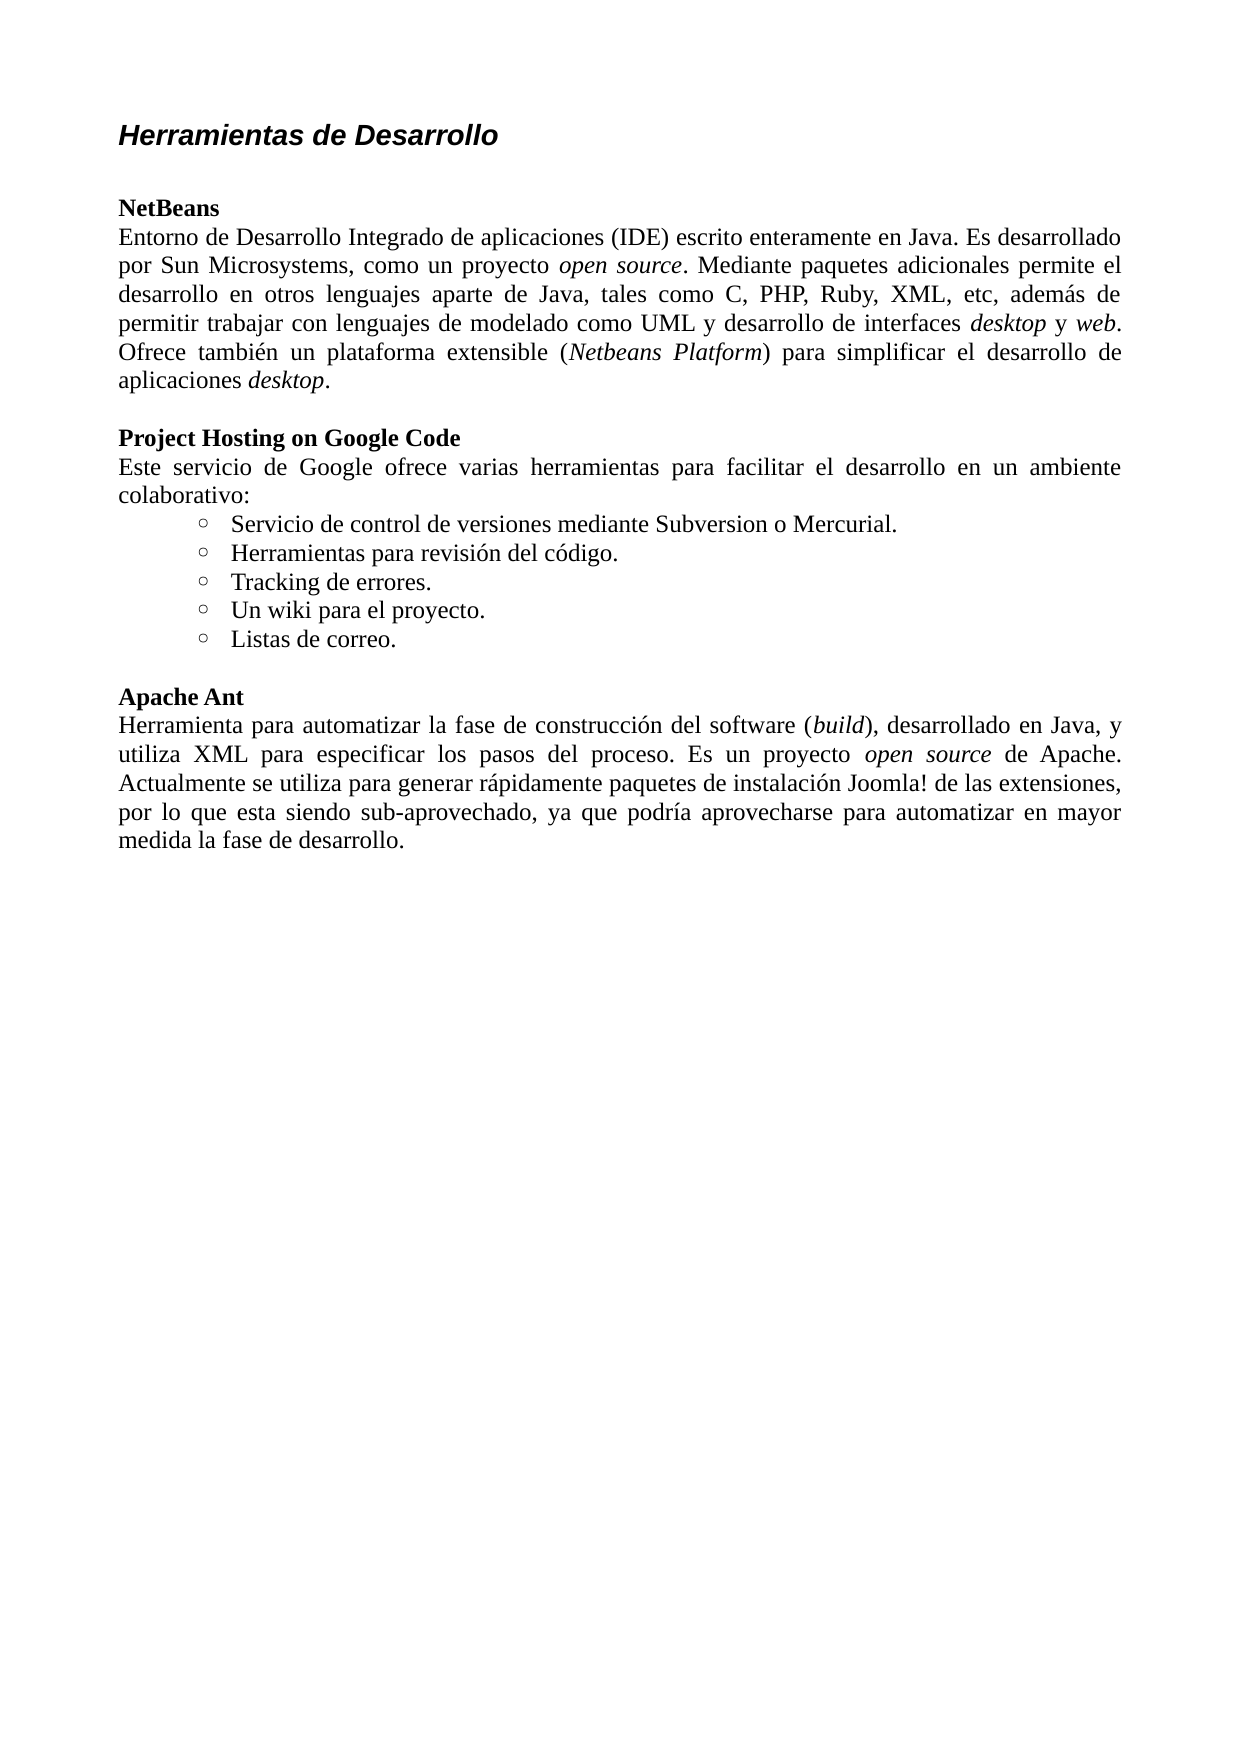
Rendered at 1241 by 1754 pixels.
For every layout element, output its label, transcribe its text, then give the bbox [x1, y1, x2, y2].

list Tracking de errores. [193, 567, 1122, 595]
subtitle Herramientas de Desarrollo [118, 118, 1122, 152]
list Listas de correo. [193, 624, 1122, 653]
text Herramienta para automatizar la fase de construcción del software (build), desarrollado en Java, y utiliza XML para especificar los pasos del proceso. Es un proyecto open source de Apache. Actualmente se utiliza para generar rápidamente paquetes de instalación Joomla! de las extensiones, por lo que esta siendo sub-aprovechado, ya que podría aprovecharse para automatizar en mayor medida la fase de desarrollo. [118, 710, 1122, 854]
text NetBeans [118, 193, 1122, 222]
text Entorno de Desarrollo Integrado de aplicaciones (IDE) escrito enteramente en Java. Es desarrollado por Sun Microsystems, como un proyecto open source. Mediante paquetes adicionales permite el desarrollo en otros lenguajes aparte de Java, tales como C, PHP, Ruby, XML, etc, además de permitir trabajar con lenguajes de modelado como UML y desarrollo de interfaces desktop y web. Ofrece también un plataforma extensible (Netbeans Platform) para simplificar el desarrollo de aplicaciones desktop. [118, 222, 1122, 394]
list Servicio de control de versiones mediante Subversion o Mercurial. [193, 509, 1122, 538]
list Herramientas para revisión del código. [193, 538, 1122, 567]
text Apache Ant [118, 682, 1122, 710]
text Project Hosting on Google Code [118, 423, 1122, 452]
text Este servicio de Google ofrece varias herramientas para facilitar el desarrollo en un ambiente colaborativo: [118, 452, 1122, 509]
list Un wiki para el proyecto. [193, 595, 1122, 624]
